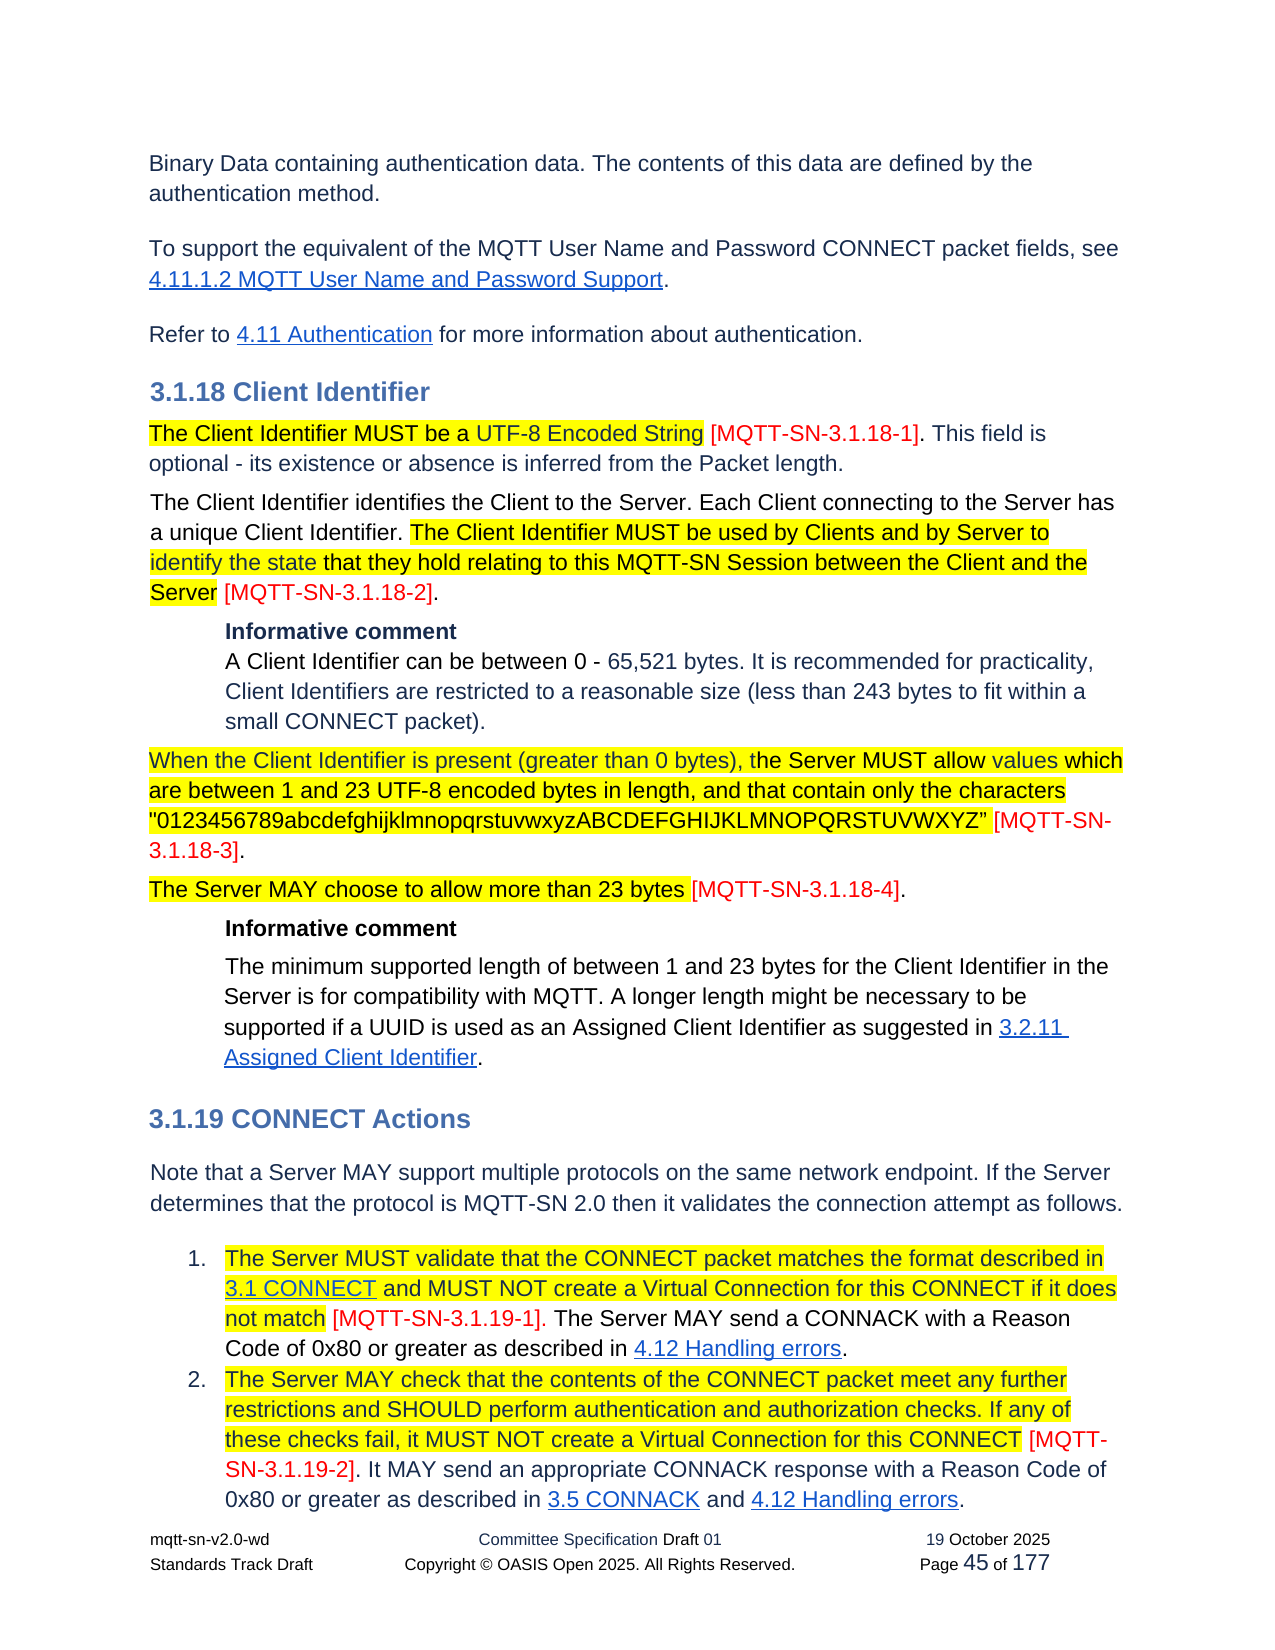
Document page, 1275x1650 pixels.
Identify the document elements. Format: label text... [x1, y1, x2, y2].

text Informative comment [225, 618, 1124, 644]
subtitle 3.1.18 Client Identifier [150, 376, 1124, 407]
text Informative comment [223, 914, 1124, 941]
text A Client Identifier can be between 0 - 65,521 bytes. It is recommended for practicality, Client Identifiers are restricted to a reasonable size (less than 243 bytes to fit within a small CONNECT packet). [225, 648, 1124, 735]
text The Client Identifier identifies the Client to the Server. Each Client connecting to the Server has a unique Client Identifier. The Client Identifier MUST be used by Clients and by Server to identify the state that they hold relating to this MQTT-SN Session between the Client and the Server [MQTT-SN-3.1.18-2]. [150, 488, 1124, 606]
text Binary Data containing authentication data. The contents of this data are defined by the authentication method. [148, 150, 1124, 207]
text To support the equivalent of the MQTT User Name and Password CONNECT packet fields, see 4.11.1.2 MQTT User Name and Password Support. [148, 235, 1124, 292]
text When the Client Identifier is present (greater than 0 bytes), the Server MUST allow values which are between 1 and 23 UTF-8 encoded bytes in length, and that contain only the characters "0123456789abcdefghijklmnopqrstuvwxyzABCDEFGHIJKLMNOPQRSTUVWXYZ” [MQTT-SN-3.1.18-3]. [148, 747, 1124, 864]
text The Client Identifier MUST be a UTF-8 Encoded String [MQTT-SN-3.1.18-1]. This field is optional - its existence or absence is inferred from the Packet length. [148, 420, 1124, 476]
text Note that a Server MAY support multiple protocols on the same network endpoint. If the Server determines that the protocol is MQTT-SN 2.0 then it validates the connection attempt as follows. [150, 1159, 1125, 1216]
list The Server MAY check that the contents of the CONNECT packet meet any further restrictions and SHOULD perform authentication and authorization checks. If any of these checks fail, it MUST NOT create a Virtual Connection for this CONNECT [MQTT-SN-3.1.19-2]. It MAY send an appropriate CONNACK response with a Reason Code of 0x80 or greater as described in 3.5 CONNACK and 4.12 Handling errors. [187, 1366, 1125, 1513]
list The Server MUST validate that the CONNECT packet matches the format described in 3.1 CONNECT and MUST NOT create a Virtual Connection for this CONNECT if it does not match [MQTT-SN-3.1.19-1]. The Server MAY send a CONNACK with a Reason Code of 0x80 or greater as described in 4.12 Handling errors. [187, 1245, 1125, 1362]
text The Server MAY choose to allow more than 23 bytes [MQTT-SN-3.1.18-4]. [148, 876, 691, 902]
text The minimum supported length of between 1 and 23 bytes for the Client Identifier in the Server is for compatibility with MQTT. A longer length might be necessary to be supported if a UUID is used as an Assigned Client Identifier as suggested in 3.2.11 Assigned Client Identifier. [223, 953, 1124, 1070]
text The Server MAY choose to allow more than 23 bytes [MQTT-SN-3.1.18-4]. [906, 876, 1124, 902]
text Refer to 4.11 Authentication for more information about authentication. [148, 321, 1124, 347]
subtitle 3.1.19 CONNECT Actions [148, 1103, 1124, 1134]
